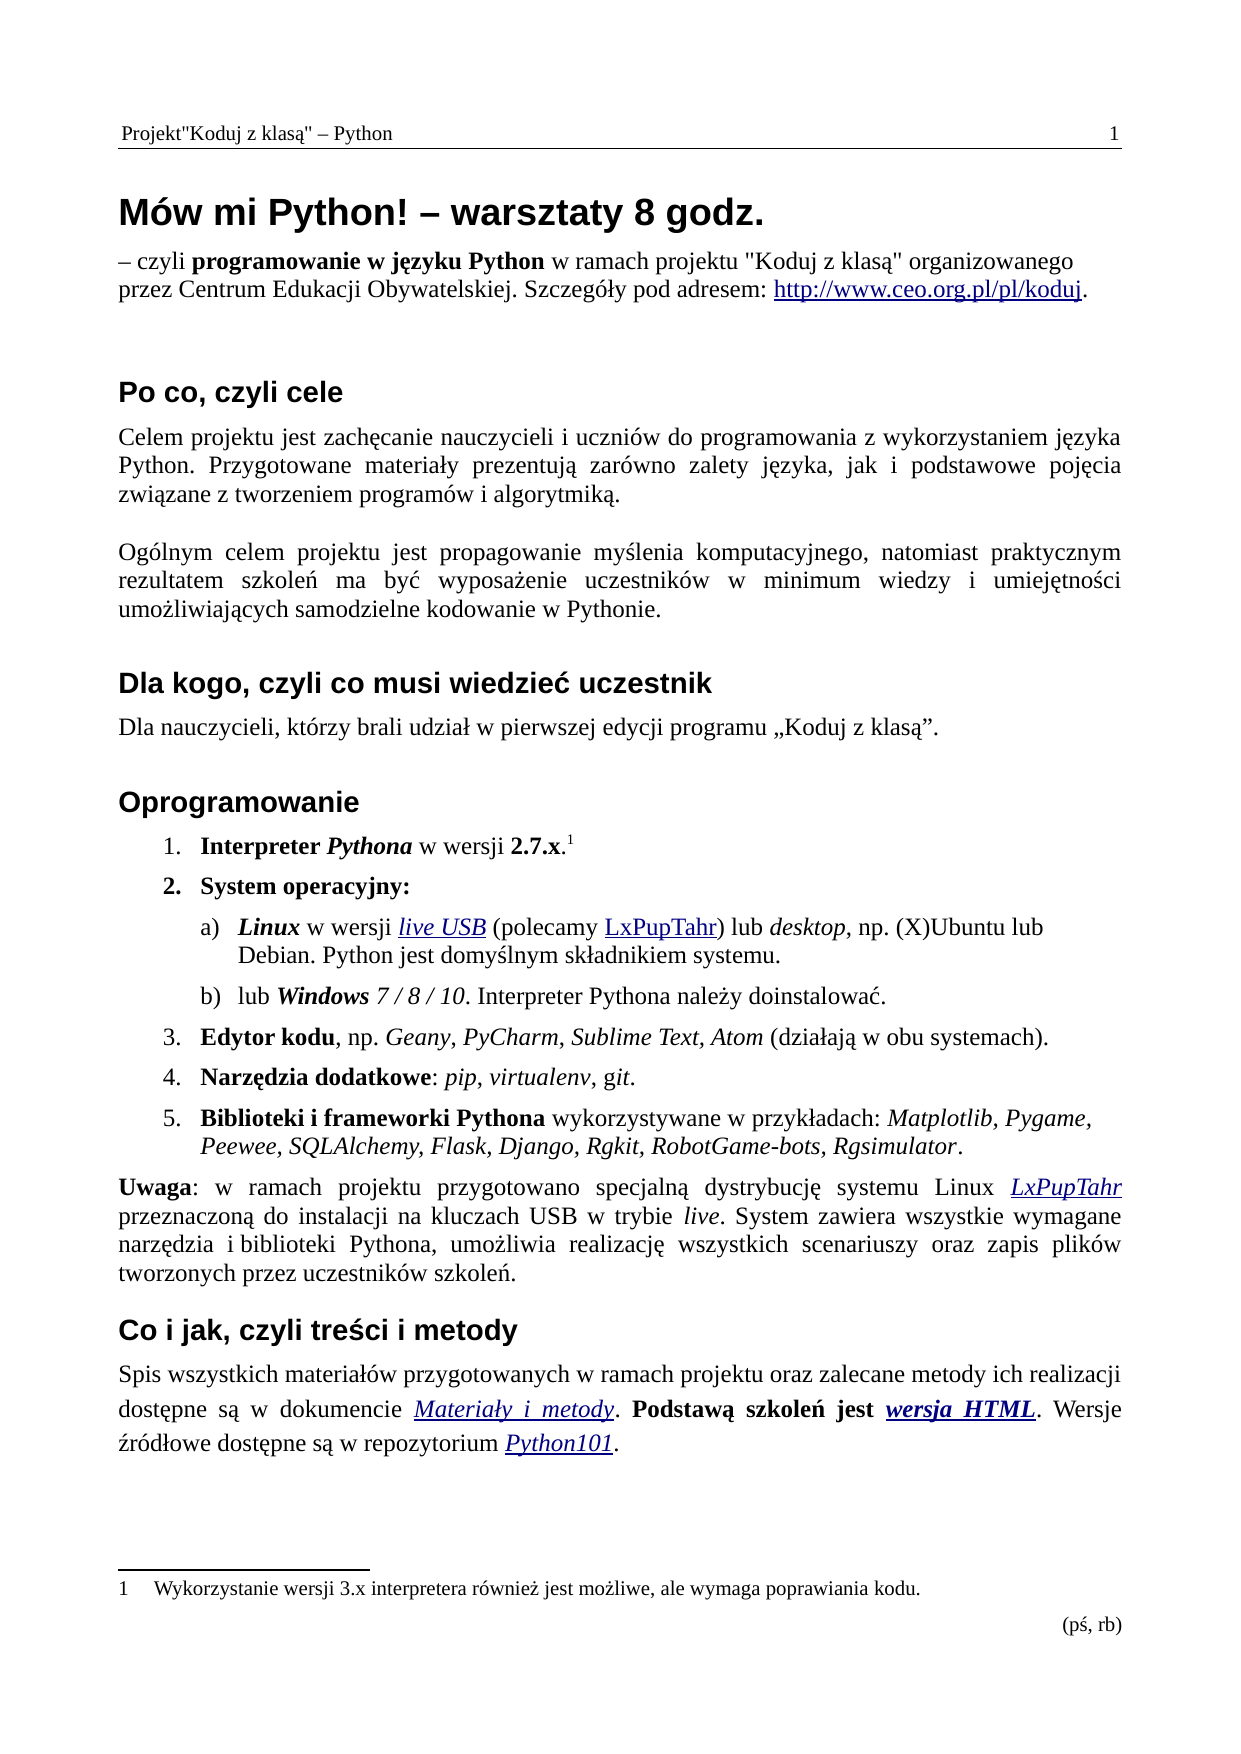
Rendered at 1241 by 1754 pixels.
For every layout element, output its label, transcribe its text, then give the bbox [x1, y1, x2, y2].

subtitle Mów mi Python! – warsztaty 8 godz. [118, 190, 1122, 233]
list Interpreter Pythona w wersji 2.7.x. [163, 831, 1122, 859]
text Spis wszystkich materiałów przygotowanych w ramach projektu oraz zalecane metody ich realizacji dostępne są w dokumencie Materiały i metody. Podstawą szkoleń jest wersja HTML. Wersje źródłowe dostępne są w repozytorium Python101. [118, 1359, 1122, 1457]
list Narzędzia dodatkowe: pip, virtualenv, git. [163, 1062, 1122, 1091]
subtitle Po co, czyli cele [118, 375, 1122, 409]
subtitle Oprogramowanie [118, 784, 1122, 818]
list Linux w wersji live USB (polecamy LxPupTahr) lub desktop, np. (X)Ubuntu lub Debian. Python jest domyślnym składnikiem systemu. [200, 912, 1122, 969]
text Ogólnym celem projektu jest propagowanie myślenia komputacyjnego, natomiast praktycznym rezultatem szkoleń ma być wyposażenie uczestników w minimum wiedzy i umiejętności umożliwiających samodzielne kodowanie w Pythonie. [118, 537, 1122, 623]
list lub Windows 7 / 8 / 10. Interpreter Pythona należy doinstalować. [200, 981, 1122, 1010]
text Celem projektu jest zachęcanie nauczycieli i uczniów do programowania z wykorzystaniem języka Python. Przygotowane materiały prezentują zarówno zalety języka, jak i podstawowe pojęcia związane z tworzeniem programów i algorytmiką. [118, 422, 1122, 508]
subtitle Dla kogo, czyli co musi wiedzieć uczestnik [118, 666, 1122, 700]
list System operacyjny: [163, 871, 1122, 900]
text Uwaga: w ramach projektu przygotowano specjalną dystrybucję systemu Linux LxPupTahr przeznaczoną do instalacji na kluczach USB w trybie live. System zawiera wszystkie wymagane narzędzia i biblioteki Pythona, umożliwia realizację wszystkich scenariuszy oraz zapis plików tworzonych przez uczestników szkoleń. [118, 1172, 1122, 1287]
subtitle Co i jak, czyli treści i metody [118, 1313, 1122, 1347]
list Biblioteki i frameworki Pythona wykorzystywane w przykładach: Matplotlib, Pygame, Peewee, SQLAlchemy, Flask, Django, Rgkit, RobotGame-bots, Rgsimulator. [163, 1103, 1122, 1160]
text Dla nauczycieli, którzy brali udział w pierwszej edycji programu „Koduj z klasą”. [118, 712, 1122, 741]
text – czyli programowanie w języku Python w ramach projektu "Koduj z klasą" organizowanego przez Centrum Edukacji Obywatelskiej. Szczegóły pod adresem: http://www.ceo.org.pl/pl/koduj. [118, 246, 1122, 303]
list Edytor kodu, np. Geany, PyCharm, Sublime Text, Atom (działają w obu systemach). [163, 1022, 1122, 1050]
list Wykorzystanie wersji 3.x interpretera również jest możliwe, ale wymaga poprawiania kodu. [118, 1576, 1122, 1600]
